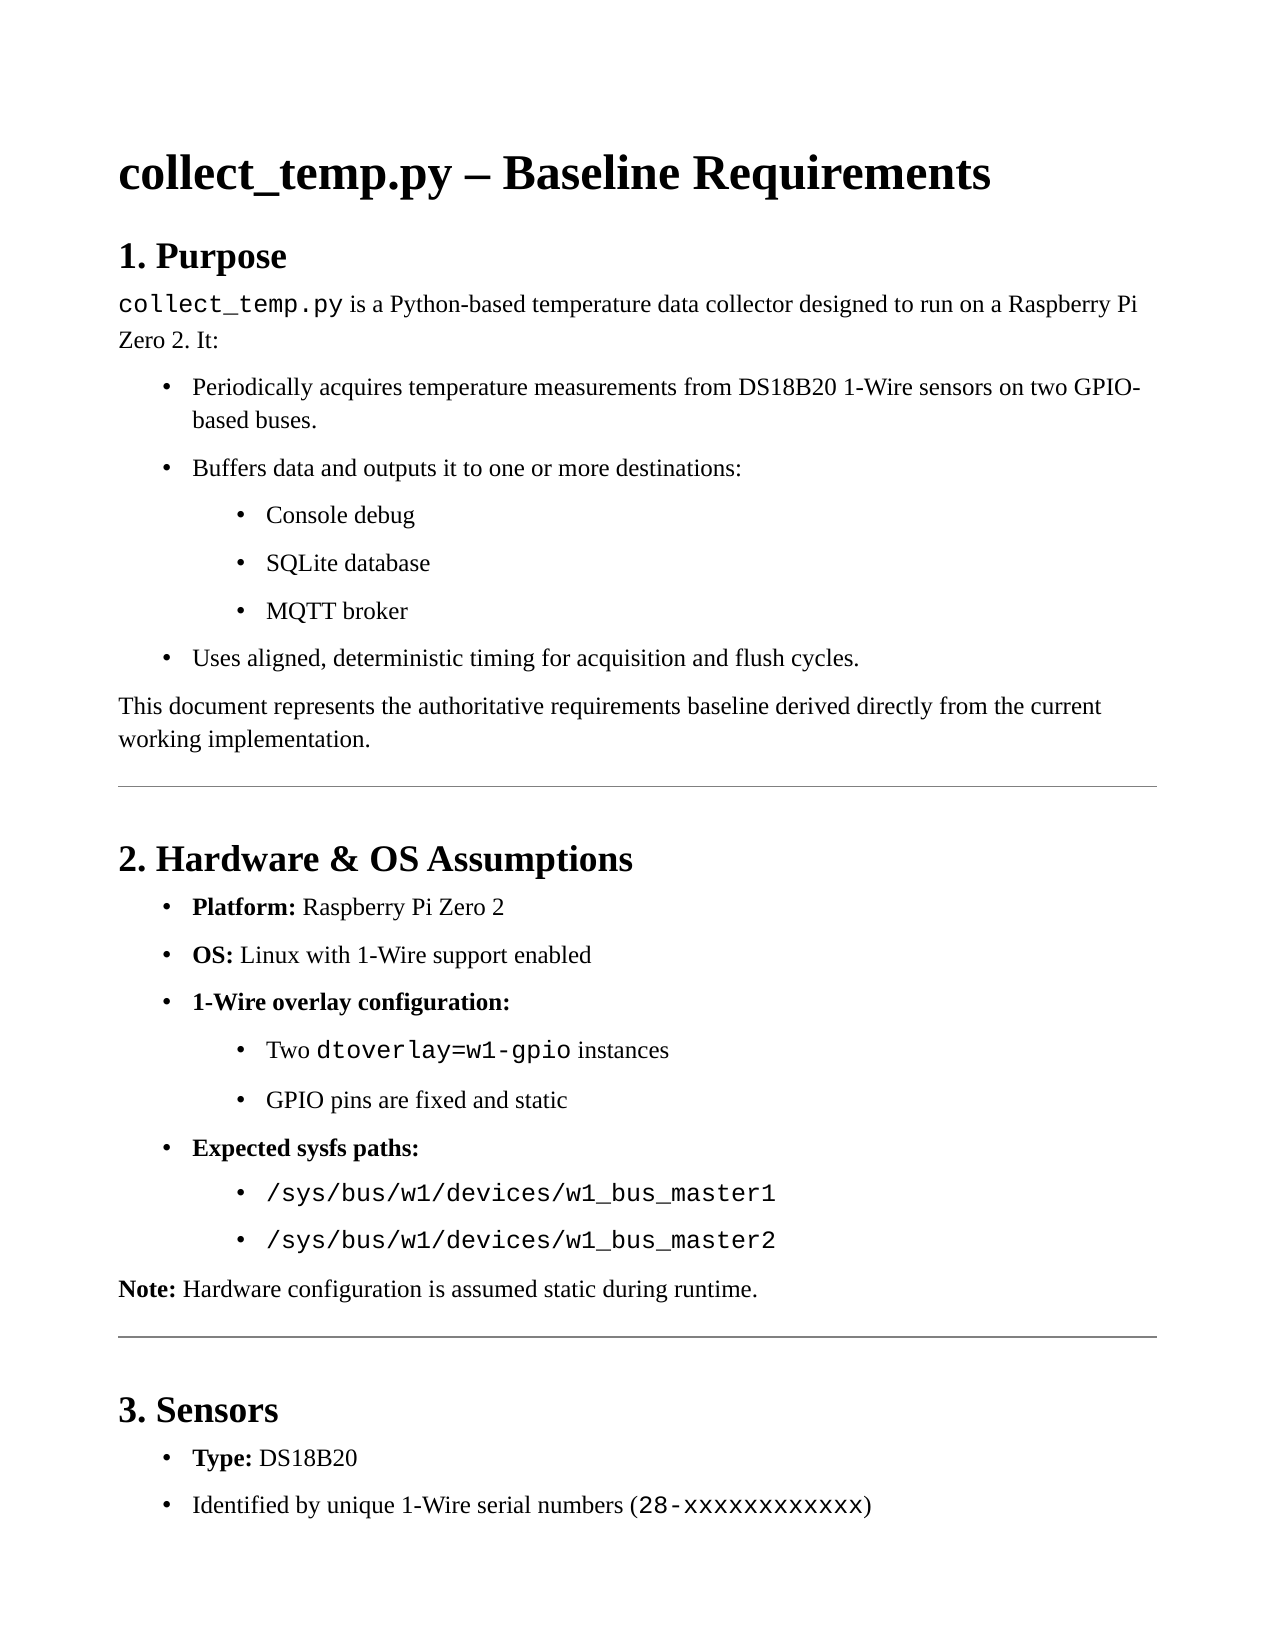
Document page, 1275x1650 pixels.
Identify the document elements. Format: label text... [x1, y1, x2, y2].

list Console debug [236, 501, 1157, 529]
list Buffers data and outputs it to one or more destinations: [162, 453, 1157, 482]
list /sys/bus/w1/devices/w1_bus_master2 [236, 1227, 1157, 1256]
subtitle 2. Hardware & OS Assumptions [118, 837, 1157, 880]
list 1-Wire overlay configuration: [162, 987, 1157, 1016]
list Identified by unique 1-Wire serial numbers (28-xxxxxxxxxxxx) [162, 1490, 1157, 1521]
list Two dtoverlay=w1-gpio instances [236, 1035, 1157, 1066]
list /sys/bus/w1/devices/w1_bus_master1 [236, 1180, 1157, 1209]
list MQTT broker [236, 596, 1157, 624]
list OS: Linux with 1-Wire support enabled [162, 940, 1157, 969]
list Periodically acquires temperature measurements from DS18B20 1-Wire sensors on two GPIO-based buses. [162, 372, 1157, 434]
text collect_temp.py is a Python-based temperature data collector designed to run on a Raspberry Pi Zero 2. It: [118, 289, 1157, 353]
list Type: DS18B20 [162, 1443, 1157, 1472]
list Expected sysfs paths: [162, 1133, 1157, 1161]
text This document represents the authoritative requirements baseline derived directly from the current working implementation. [118, 691, 1157, 753]
text Note: Hardware configuration is assumed static during runtime. [118, 1274, 1157, 1303]
subtitle 3. Sensors [118, 1387, 1157, 1430]
list Uses aligned, deterministic timing for acquisition and flush cycles. [162, 643, 1157, 672]
subtitle collect_temp.py – Baseline Requirements [118, 143, 1157, 201]
list Platform: Raspberry Pi Zero 2 [162, 892, 1157, 921]
list GPIO pins are fixed and static [236, 1085, 1157, 1114]
subtitle 1. Purpose [118, 234, 1157, 277]
list SQLite database [236, 548, 1157, 577]
